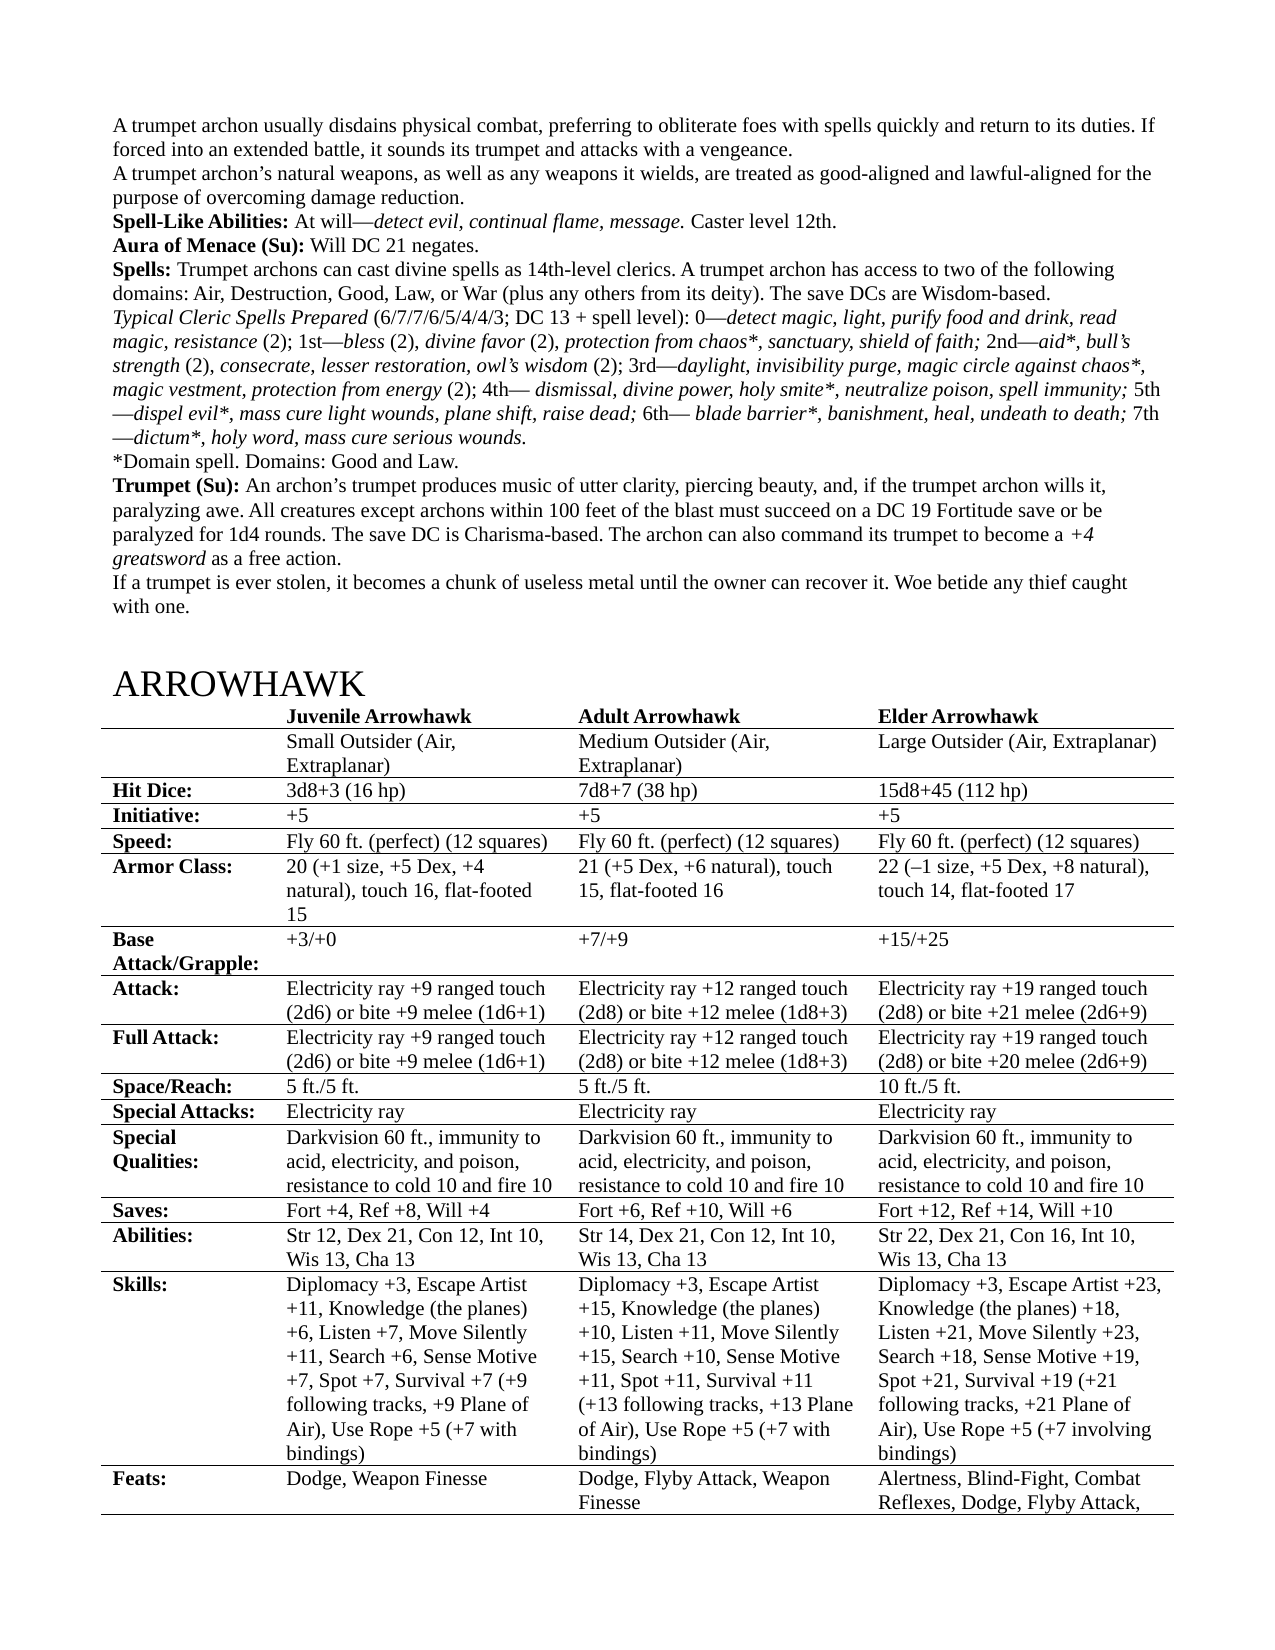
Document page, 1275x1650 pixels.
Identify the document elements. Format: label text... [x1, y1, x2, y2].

table_cell Darkvision 60 ft., immunity to acid, electricity, and poison, resistance to cold 10 and fire 10 [867, 1125, 1174, 1197]
table_cell Space/Reach: [101, 1074, 275, 1098]
table_cell Str 12, Dex 21, Con 12, Int 10, Wis 13, Cha 13 [275, 1223, 567, 1271]
table_header [101, 704, 275, 728]
table_cell Electricity ray +19 ranged touch (2d8) or bite +21 melee (2d6+9) [867, 976, 1174, 1024]
table_cell Fly 60 ft. (perfect) (12 squares) [867, 829, 1174, 853]
table_cell Darkvision 60 ft., immunity to acid, electricity, and poison, resistance to cold 10 and fire 10 [567, 1125, 867, 1197]
table_cell 20 (+1 size, +5 Dex, +4 natural), touch 16, flat-footed 15 [275, 854, 567, 926]
text If a trumpet is ever stolen, it becomes a chunk of useless metal until the owner can recover it. Woe betide any thief caught with one. [112, 570, 1162, 618]
table_cell 21 (+5 Dex, +6 natural), touch 15, flat-footed 16 [567, 854, 867, 926]
table_cell 5 ft./5 ft. [567, 1074, 867, 1098]
table_cell Large Outsider (Air, Extraplanar) [867, 729, 1174, 777]
table_cell [101, 729, 275, 777]
table_cell Fly 60 ft. (perfect) (12 squares) [275, 829, 567, 853]
table_cell Diplomacy +3, Escape Artist +15, Knowledge (the planes) +10, Listen +11, Move Silently +15, Search +10, Sense Motive +11, Spot +11, Survival +11 (+13 following tracks, +13 Plane of Air), Use Rope +5 (+7 with bindings) [567, 1272, 867, 1464]
text Trumpet (Su): An archon’s trumpet produces music of utter clarity, piercing beauty, and, if the trumpet archon wills it, paralyzing awe. All creatures except archons within 100 feet of the blast must succeed on a DC 19 Fortitude save or be paralyzed for 1d4 rounds. The save DC is Charisma-based. The archon can also command its trumpet to become a +4 greatsword as a free action. [112, 473, 1162, 570]
table_cell Str 22, Dex 21, Con 16, Int 10, Wis 13, Cha 13 [867, 1223, 1174, 1271]
table_cell Electricity ray +19 ranged touch (2d8) or bite +20 melee (2d6+9) [867, 1025, 1174, 1073]
table_cell Electricity ray +9 ranged touch (2d6) or bite +9 melee (1d6+1) [275, 1025, 567, 1073]
table_header Adult Arrowhawk [567, 704, 867, 728]
table_cell 7d8+7 (38 hp) [567, 778, 867, 802]
table_cell Electricity ray +12 ranged touch (2d8) or bite +12 melee (1d8+3) [567, 976, 867, 1024]
table_cell Initiative: [101, 804, 275, 827]
table_cell Fort +12, Ref +14, Will +10 [867, 1198, 1174, 1222]
table_header Elder Arrowhawk [867, 704, 1174, 728]
table_cell 10 ft./5 ft. [867, 1074, 1174, 1098]
text Aura of Menace (Su): Will DC 21 negates. [112, 233, 1162, 257]
table_cell Abilities: [101, 1223, 275, 1271]
table_cell +15/+25 [867, 927, 1174, 975]
table_cell +3/+0 [275, 927, 567, 975]
table_cell Feats: [101, 1466, 275, 1514]
text Typical Cleric Spells Prepared (6/7/7/6/5/4/4/3; DC 13 + spell level): 0—detect magic, light, purify food and drink, read magic, resistance (2); 1st—bless (2), divine favor (2), protection from chaos*, sanctuary, shield of faith; 2nd—aid*, bull’s strength (2), consecrate, lesser restoration, owl’s wisdom (2); 3rd—daylight, invisibility purge, magic circle against chaos*, magic vestment, protection from energy (2); 4th— dismissal, divine power, holy smite*, neutralize poison, spell immunity; 5th—dispel evil*, mass cure light wounds, plane shift, raise dead; 6th— blade barrier*, banishment, heal, undeath to death; 7th—dictum*, holy word, mass cure serious wounds. [112, 305, 1162, 449]
table_cell 3d8+3 (16 hp) [275, 778, 567, 802]
text Spells: Trumpet archons can cast divine spells as 14th-level clerics. A trumpet archon has access to two of the following domains: Air, Destruction, Good, Law, or War (plus any others from its deity). The save DCs are Wisdom-based. [112, 257, 1162, 305]
table_cell 22 (–1 size, +5 Dex, +8 natural), touch 14, flat-footed 17 [867, 854, 1174, 926]
table_cell Electricity ray [867, 1100, 1174, 1123]
table_cell Medium Outsider (Air, Extraplanar) [567, 729, 867, 777]
table_cell Diplomacy +3, Escape Artist +23, Knowledge (the planes) +18, Listen +21, Move Silently +23, Search +18, Sense Motive +19, Spot +21, Survival +19 (+21 following tracks, +21 Plane of Air), Use Rope +5 (+7 involving bindings) [867, 1272, 1174, 1464]
table_cell +5 [867, 804, 1174, 827]
table_cell Darkvision 60 ft., immunity to acid, electricity, and poison, resistance to cold 10 and fire 10 [275, 1125, 567, 1197]
table_cell Fort +4, Ref +8, Will +4 [275, 1198, 567, 1222]
table_cell Small Outsider (Air, Extraplanar) [275, 729, 567, 777]
table_cell Fly 60 ft. (perfect) (12 squares) [567, 829, 867, 853]
table_header Juvenile Arrowhawk [275, 704, 567, 728]
table_cell Dodge, Flyby Attack, Weapon Finesse [567, 1466, 867, 1514]
table_cell Electricity ray +12 ranged touch (2d8) or bite +12 melee (1d8+3) [567, 1025, 867, 1073]
table_cell Armor Class: [101, 854, 275, 926]
table_cell Alertness, Blind-Fight, Combat Reflexes, Dodge, Flyby Attack, [867, 1466, 1174, 1514]
table_cell Special Qualities: [101, 1125, 275, 1197]
table_cell Dodge, Weapon Finesse [275, 1466, 567, 1514]
text A trumpet archon usually disdains physical combat, preferring to obliterate foes with spells quickly and return to its duties. If forced into an extended battle, it sounds its trumpet and attacks with a vengeance. [112, 112, 1162, 161]
table_cell Speed: [101, 829, 275, 853]
table_cell Skills: [101, 1272, 275, 1464]
text A trumpet archon’s natural weapons, as well as any weapons it wields, are treated as good-aligned and lawful-aligned for the purpose of overcoming damage reduction. [112, 161, 1162, 209]
table_cell Str 14, Dex 21, Con 12, Int 10, Wis 13, Cha 13 [567, 1223, 867, 1271]
text Spell-Like Abilities: At will—detect evil, continual flame, message. Caster level 12th. [112, 209, 1162, 233]
table_cell Hit Dice: [101, 778, 275, 802]
table_cell 5 ft./5 ft. [275, 1074, 567, 1098]
table_cell 15d8+45 (112 hp) [867, 778, 1174, 802]
table_cell Diplomacy +3, Escape Artist +11, Knowledge (the planes) +6, Listen +7, Move Silently +11, Search +6, Sense Motive +7, Spot +7, Survival +7 (+9 following tracks, +9 Plane of Air), Use Rope +5 (+7 with bindings) [275, 1272, 567, 1464]
table_cell Full Attack: [101, 1025, 275, 1073]
table_cell +7/+9 [567, 927, 867, 975]
table_cell Saves: [101, 1198, 275, 1222]
table_cell +5 [567, 804, 867, 827]
table_cell Electricity ray [275, 1100, 567, 1123]
text *Domain spell. Domains: Good and Law. [112, 449, 1162, 473]
table_cell Electricity ray +9 ranged touch (2d6) or bite +9 melee (1d6+1) [275, 976, 567, 1024]
text ARROWHAWK [112, 661, 1162, 704]
table_cell Electricity ray [567, 1100, 867, 1123]
table_cell Attack: [101, 976, 275, 1024]
table_cell Fort +6, Ref +10, Will +6 [567, 1198, 867, 1222]
table_cell +5 [275, 804, 567, 827]
table_cell Base Attack/Grapple: [101, 927, 275, 975]
table_cell Special Attacks: [101, 1100, 275, 1123]
